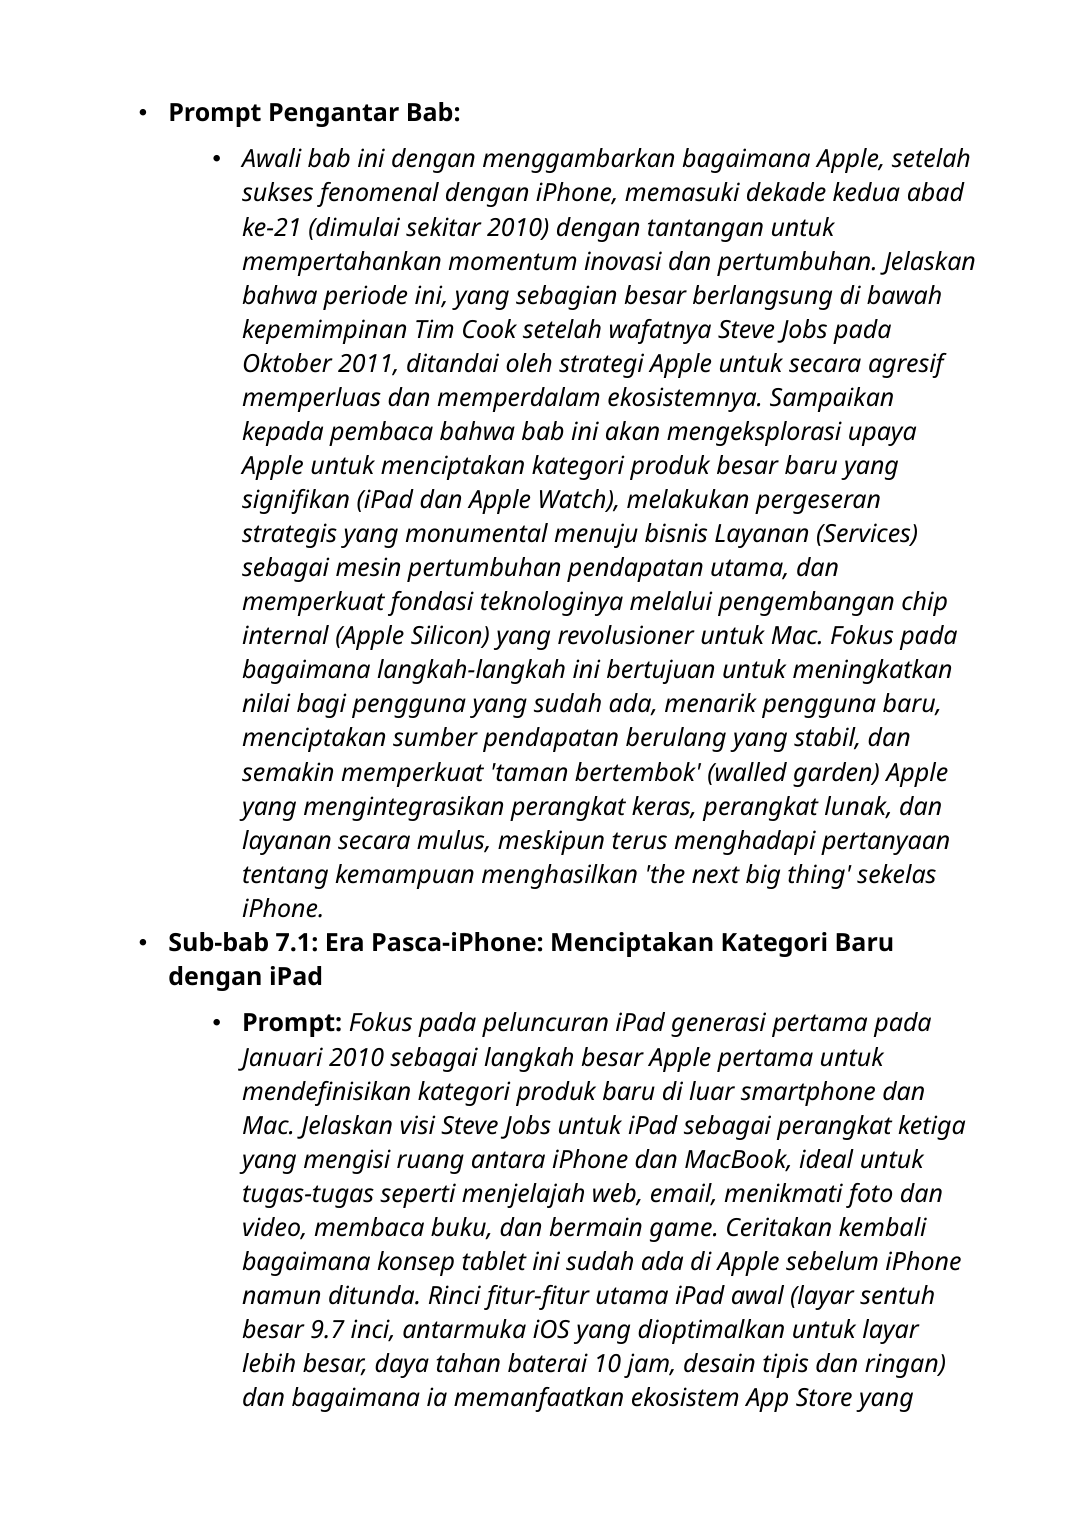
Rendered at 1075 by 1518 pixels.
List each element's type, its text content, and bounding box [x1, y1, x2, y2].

list Awali bab ini dengan menggambarkan bagaimana Apple, setelah sukses fenomenal dengan iPhone, memasuki dekade kedua abad ke-21 (dimulai sekitar 2010) dengan tantangan untuk mempertahankan momentum inovasi dan pertumbuhan. Jelaskan bahwa periode ini, yang sebagian besar berlangsung di bawah kepemimpinan Tim Cook setelah wafatnya Steve Jobs pada Oktober 2011, ditandai oleh strategi Apple untuk secara agresif memperluas dan memperdalam ekosistemnya. Sampaikan kepada pembaca bahwa bab ini akan mengeksplorasi upaya Apple untuk menciptakan kategori produk besar baru yang signifikan (iPad dan Apple Watch), melakukan pergeseran strategis yang monumental menuju bisnis Layanan (Services) sebagai mesin pertumbuhan pendapatan utama, dan memperkuat fondasi teknologinya melalui pengembangan chip internal (Apple Silicon) yang revolusioner untuk Mac. Fokus pada bagaimana langkah-langkah ini bertujuan untuk meningkatkan nilai bagi pengguna yang sudah ada, menarik pengguna baru, menciptakan sumber pendapatan berulang yang stabil, dan semakin memperkuat 'taman bertembok' (walled garden) Apple yang mengintegrasikan perangkat keras, perangkat lunak, dan layanan secara mulus, meskipun terus menghadapi pertanyaan tentang kemampuan menghasilkan 'the next big thing' sekelas iPhone. [212, 141, 980, 924]
list Prompt: Fokus pada peluncuran iPad generasi pertama pada Januari 2010 sebagai langkah besar Apple pertama untuk mendefinisikan kategori produk baru di luar smartphone dan Mac. Jelaskan visi Steve Jobs untuk iPad sebagai perangkat ketiga yang mengisi ruang antara iPhone dan MacBook, ideal untuk tugas-tugas seperti menjelajah web, email, menikmati foto dan video, membaca buku, dan bermain game. Ceritakan kembali bagaimana konsep tablet ini sudah ada di Apple sebelum iPhone namun ditunda. Rinci fitur-fitur utama iPad awal (layar sentuh besar 9.7 inci, antarmuka iOS yang dioptimalkan untuk layar lebih besar, daya tahan baterai 10 jam, desain tipis dan ringan) dan bagaimana ia memanfaatkan ekosistem App Store yang [212, 1005, 980, 1414]
list Prompt Pengantar Bab: [139, 94, 980, 128]
list Sub-bab 7.1: Era Pasca-iPhone: Menciptakan Kategori Baru dengan iPad [139, 924, 980, 993]
